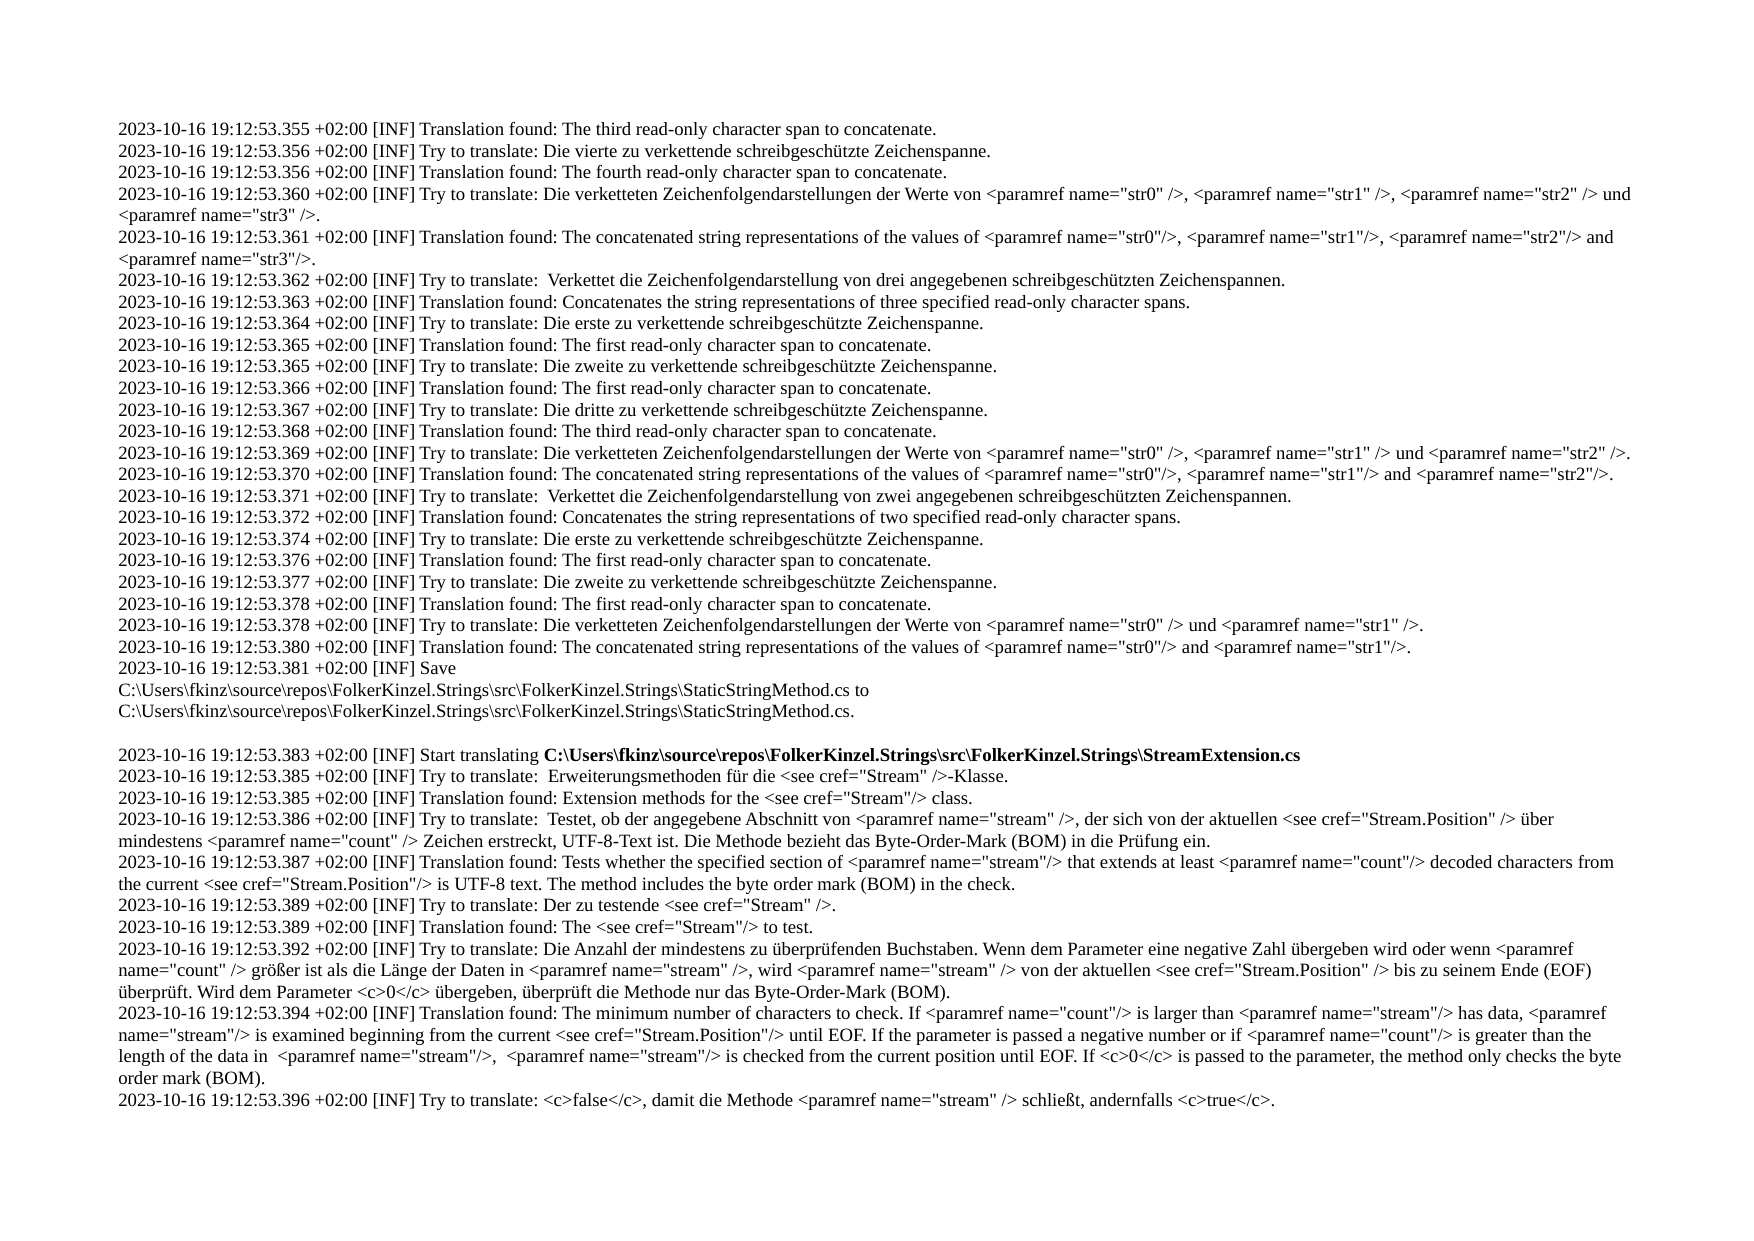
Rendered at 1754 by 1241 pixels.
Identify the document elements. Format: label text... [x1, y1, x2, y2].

text 2023-10-16 19:12:53.372 +02:00 [INF] Translation found: Concatenates the string representations of two specified read-only character spans. [118, 506, 1636, 528]
text 2023-10-16 19:12:53.386 +02:00 [INF] Try to translate: Testet, ob der angegebene Abschnitt von <paramref name="stream" />, der sich von der aktuellen <see cref="Stream.Position" /> über mindestens <paramref name="count" /> Zeichen erstreckt, UTF-8-Text ist. Die Methode bezieht das Byte-Order-Mark (BOM) in die Prüfung ein. [118, 808, 1636, 851]
text 2023-10-16 19:12:53.363 +02:00 [INF] Translation found: Concatenates the string representations of three specified read-only character spans. [118, 291, 1636, 312]
text 2023-10-16 19:12:53.361 +02:00 [INF] Translation found: The concatenated string representations of the values of <paramref name="str0"/>, <paramref name="str1"/>, <paramref name="str2"/> and <paramref name="str3"/>. [118, 226, 1636, 269]
text 2023-10-16 19:12:53.365 +02:00 [INF] Translation found: The first read-only character span to concatenate. [118, 334, 1636, 355]
text 2023-10-16 19:12:53.383 +02:00 [INF] Start translating C:\Users\fkinz\source\repos\FolkerKinzel.Strings\src\FolkerKinzel.Strings\StreamExtension.cs [118, 743, 1636, 765]
text 2023-10-16 19:12:53.369 +02:00 [INF] Try to translate: Die verketteten Zeichenfolgendarstellungen der Werte von <paramref name="str0" />, <paramref name="str1" /> und <paramref name="str2" />. [118, 442, 1636, 463]
text 2023-10-16 19:12:53.377 +02:00 [INF] Try to translate: Die zweite zu verkettende schreibgeschützte Zeichenspanne. [118, 571, 1636, 592]
text 2023-10-16 19:12:53.367 +02:00 [INF] Try to translate: Die dritte zu verkettende schreibgeschützte Zeichenspanne. [118, 398, 1636, 420]
text 2023-10-16 19:12:53.374 +02:00 [INF] Try to translate: Die erste zu verkettende schreibgeschützte Zeichenspanne. [118, 528, 1636, 549]
text 2023-10-16 19:12:53.368 +02:00 [INF] Translation found: The third read-only character span to concatenate. [118, 420, 1636, 442]
text 2023-10-16 19:12:53.356 +02:00 [INF] Try to translate: Die vierte zu verkettende schreibgeschützte Zeichenspanne. [118, 140, 1636, 161]
text 2023-10-16 19:12:53.381 +02:00 [INF] Save C:\Users\fkinz\source\repos\FolkerKinzel.Strings\src\FolkerKinzel.Strings\StaticStringMethod.cs to C:\Users\fkinz\source\repos\FolkerKinzel.Strings\src\FolkerKinzel.Strings\StaticStringMethod.cs. [118, 657, 1636, 722]
text 2023-10-16 19:12:53.392 +02:00 [INF] Try to translate: Die Anzahl der mindestens zu überprüfenden Buchstaben. Wenn dem Parameter eine negative Zahl übergeben wird oder wenn <paramref name="count" /> größer ist als die Länge der Daten in <paramref name="stream" />, wird <paramref name="stream" /> von der aktuellen <see cref="Stream.Position" /> bis zu seinem Ende (EOF) überprüft. Wird dem Parameter <c>0</c> übergeben, überprüft die Methode nur das Byte-Order-Mark (BOM). [118, 937, 1636, 1002]
text 2023-10-16 19:12:53.364 +02:00 [INF] Try to translate: Die erste zu verkettende schreibgeschützte Zeichenspanne. [118, 312, 1636, 334]
text 2023-10-16 19:12:53.378 +02:00 [INF] Translation found: The first read-only character span to concatenate. [118, 592, 1636, 614]
text 2023-10-16 19:12:53.355 +02:00 [INF] Translation found: The third read-only character span to concatenate. [118, 118, 1636, 140]
text 2023-10-16 19:12:53.371 +02:00 [INF] Try to translate: Verkettet die Zeichenfolgendarstellung von zwei angegebenen schreibgeschützten Zeichenspannen. [118, 485, 1636, 506]
text 2023-10-16 19:12:53.356 +02:00 [INF] Translation found: The fourth read-only character span to concatenate. [118, 161, 1636, 183]
text 2023-10-16 19:12:53.387 +02:00 [INF] Translation found: Tests whether the specified section of <paramref name="stream"/> that extends at least <paramref name="count"/> decoded characters from the current <see cref="Stream.Position"/> is UTF-8 text. The method includes the byte order mark (BOM) in the check. [118, 851, 1636, 894]
text 2023-10-16 19:12:53.360 +02:00 [INF] Try to translate: Die verketteten Zeichenfolgendarstellungen der Werte von <paramref name="str0" />, <paramref name="str1" />, <paramref name="str2" /> und <paramref name="str3" />. [118, 183, 1636, 226]
text 2023-10-16 19:12:53.385 +02:00 [INF] Try to translate: Erweiterungsmethoden für die <see cref="Stream" />-Klasse. [118, 765, 1636, 787]
text 2023-10-16 19:12:53.396 +02:00 [INF] Try to translate: <c>false</c>, damit die Methode <paramref name="stream" /> schließt, andernfalls <c>true</c>. [118, 1088, 1636, 1110]
text 2023-10-16 19:12:53.389 +02:00 [INF] Try to translate: Der zu testende <see cref="Stream" />. [118, 894, 1636, 916]
text 2023-10-16 19:12:53.370 +02:00 [INF] Translation found: The concatenated string representations of the values of <paramref name="str0"/>, <paramref name="str1"/> and <paramref name="str2"/>. [118, 463, 1636, 485]
text 2023-10-16 19:12:53.366 +02:00 [INF] Translation found: The first read-only character span to concatenate. [118, 377, 1636, 398]
text 2023-10-16 19:12:53.385 +02:00 [INF] Translation found: Extension methods for the <see cref="Stream"/> class. [118, 787, 1636, 808]
text 2023-10-16 19:12:53.365 +02:00 [INF] Try to translate: Die zweite zu verkettende schreibgeschützte Zeichenspanne. [118, 355, 1636, 377]
text 2023-10-16 19:12:53.394 +02:00 [INF] Translation found: The minimum number of characters to check. If <paramref name="count"/> is larger than <paramref name="stream"/> has data, <paramref name="stream"/> is examined beginning from the current <see cref="Stream.Position"/> until EOF. If the parameter is passed a negative number or if <paramref name="count"/> is greater than the length of the data in <paramref name="stream"/>, <paramref name="stream"/> is checked from the current position until EOF. If <c>0</c> is passed to the parameter, the method only checks the byte order mark (BOM). [118, 1002, 1636, 1088]
text 2023-10-16 19:12:53.389 +02:00 [INF] Translation found: The <see cref="Stream"/> to test. [118, 916, 1636, 937]
text 2023-10-16 19:12:53.378 +02:00 [INF] Try to translate: Die verketteten Zeichenfolgendarstellungen der Werte von <paramref name="str0" /> und <paramref name="str1" />. [118, 614, 1636, 636]
text 2023-10-16 19:12:53.376 +02:00 [INF] Translation found: The first read-only character span to concatenate. [118, 549, 1636, 571]
text 2023-10-16 19:12:53.380 +02:00 [INF] Translation found: The concatenated string representations of the values of <paramref name="str0"/> and <paramref name="str1"/>. [118, 636, 1636, 657]
text 2023-10-16 19:12:53.362 +02:00 [INF] Try to translate: Verkettet die Zeichenfolgendarstellung von drei angegebenen schreibgeschützten Zeichenspannen. [118, 269, 1636, 291]
